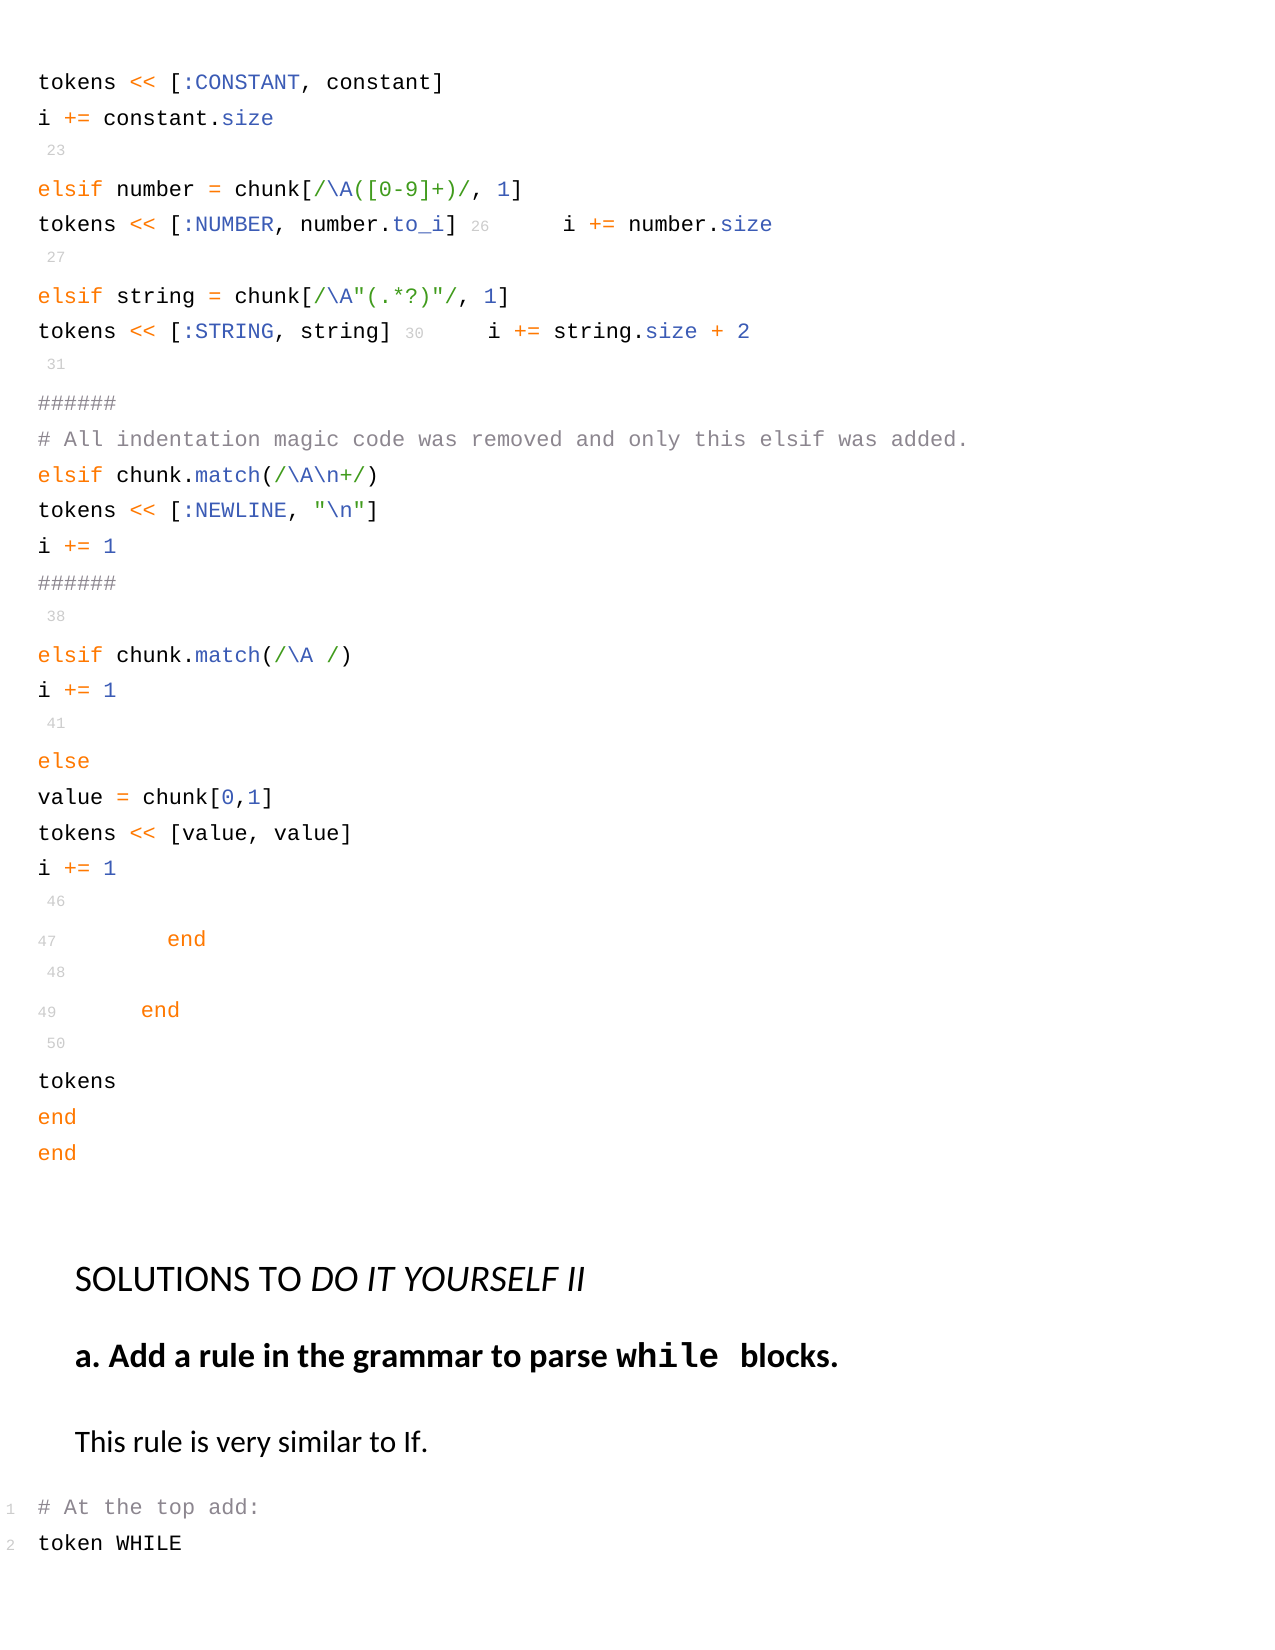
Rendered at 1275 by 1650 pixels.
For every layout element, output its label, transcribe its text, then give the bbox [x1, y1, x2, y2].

list # All indentation magic code was removed and only this elsif was added. [0, 428, 1255, 453]
list tokens << [:CONSTANT, constant] [0, 72, 1232, 96]
text 50 [46, 1035, 1275, 1053]
list i += 1 [0, 857, 1253, 882]
list elsif string = chunk[/\A"(.*?)"/, 1] [0, 285, 899, 310]
text 23 [46, 143, 1275, 160]
list ###### [0, 392, 1255, 417]
text This rule is very similar to If. [74, 1422, 1195, 1460]
text 47 end [37, 928, 1275, 953]
list tokens << [:STRING, string] 30 i += string.size + 2 [0, 321, 899, 345]
text 48 [46, 964, 1275, 982]
list tokens [0, 1071, 1275, 1095]
list i += 1 [0, 679, 1253, 704]
text 38 [46, 608, 1275, 626]
list tokens << [:NUMBER, number.to_i] 26 i += number.size [0, 214, 932, 238]
list value = chunk[0,1] [0, 786, 1253, 811]
text 49 end [37, 999, 1275, 1024]
text a. Add a rule in the grammar to parse while blocks. [74, 1333, 1275, 1377]
list else [0, 751, 1253, 775]
list i += constant.size [0, 107, 1232, 132]
text 27 [46, 249, 1275, 267]
list i += 1 [0, 535, 1255, 560]
subtitle SOLUTIONS TO DO IT YOURSELF II [74, 1255, 1275, 1301]
list tokens << [value, value] [0, 822, 1253, 846]
text 41 [46, 715, 1275, 733]
list # At the top add: [6, 1496, 1234, 1521]
list ###### [0, 572, 1255, 597]
list elsif chunk.match(/\A /) [0, 644, 1253, 668]
text 46 [46, 893, 1275, 911]
list token WHILE [6, 1532, 1234, 1557]
list elsif chunk.match(/\A\n+/) [0, 464, 1255, 488]
list elsif number = chunk[/\A([0-9]+)/, 1] [0, 178, 932, 203]
list end [0, 1106, 1275, 1131]
list tokens << [:NEWLINE, "\n"] [0, 499, 1255, 524]
text 31 [46, 357, 1275, 374]
list end [0, 1142, 1275, 1166]
